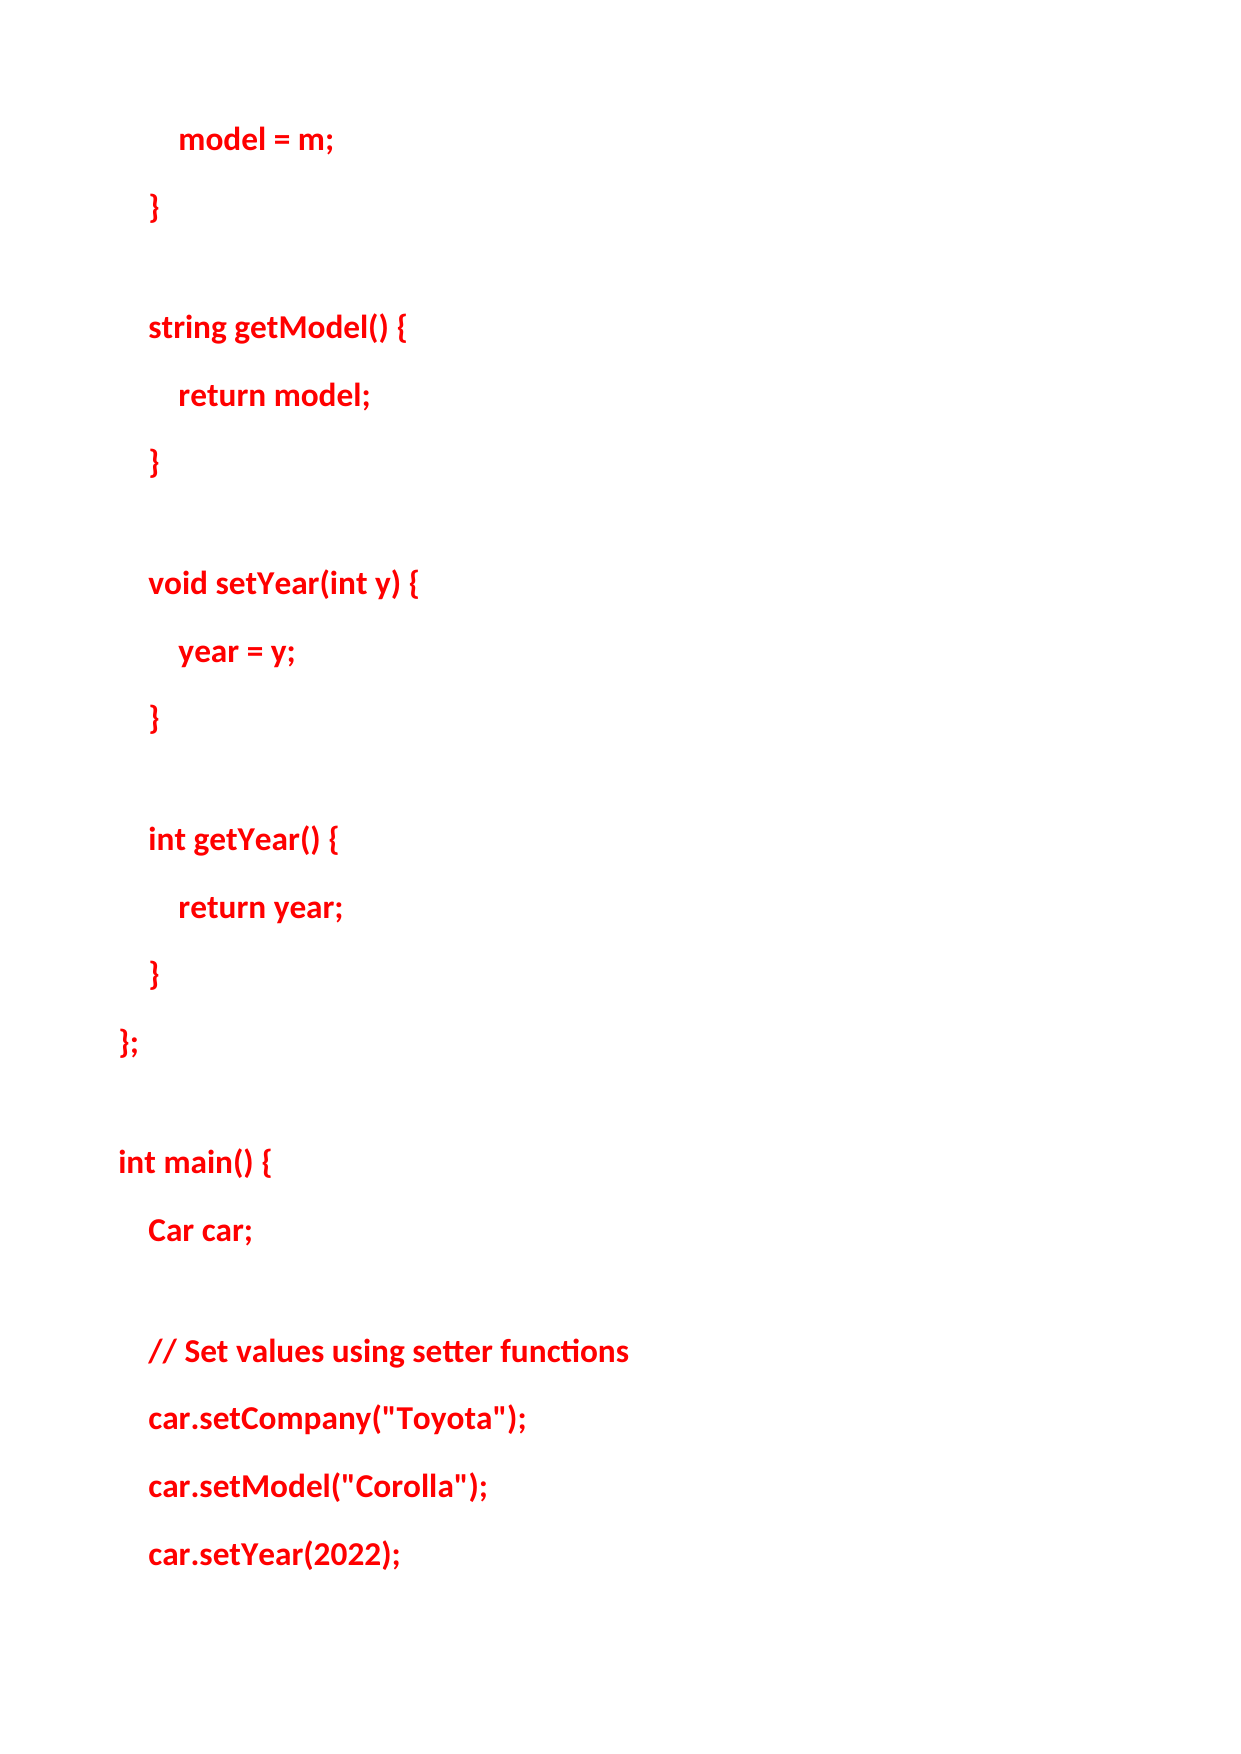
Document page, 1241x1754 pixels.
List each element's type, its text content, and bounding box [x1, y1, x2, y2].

text car.setCompany("Toyota"); [118, 1397, 1122, 1438]
text } [118, 697, 1122, 738]
text car.setYear(2022); [118, 1532, 1122, 1573]
text } [118, 442, 1122, 482]
text int getYear() { [118, 818, 1122, 859]
text // Set values using setter functions [118, 1330, 1122, 1370]
text car.setModel("Corolla"); [118, 1465, 1122, 1506]
text model = m; [118, 118, 1122, 159]
text return model; [118, 374, 1122, 415]
text year = y; [118, 630, 1122, 671]
text }; [118, 1021, 1122, 1062]
text string getModel() { [118, 306, 1122, 347]
text int main() { [118, 1141, 1122, 1182]
text return year; [118, 886, 1122, 926]
text } [118, 186, 1122, 226]
text } [118, 953, 1122, 994]
text void setYear(int y) { [118, 562, 1122, 603]
text Car car; [118, 1209, 1122, 1250]
